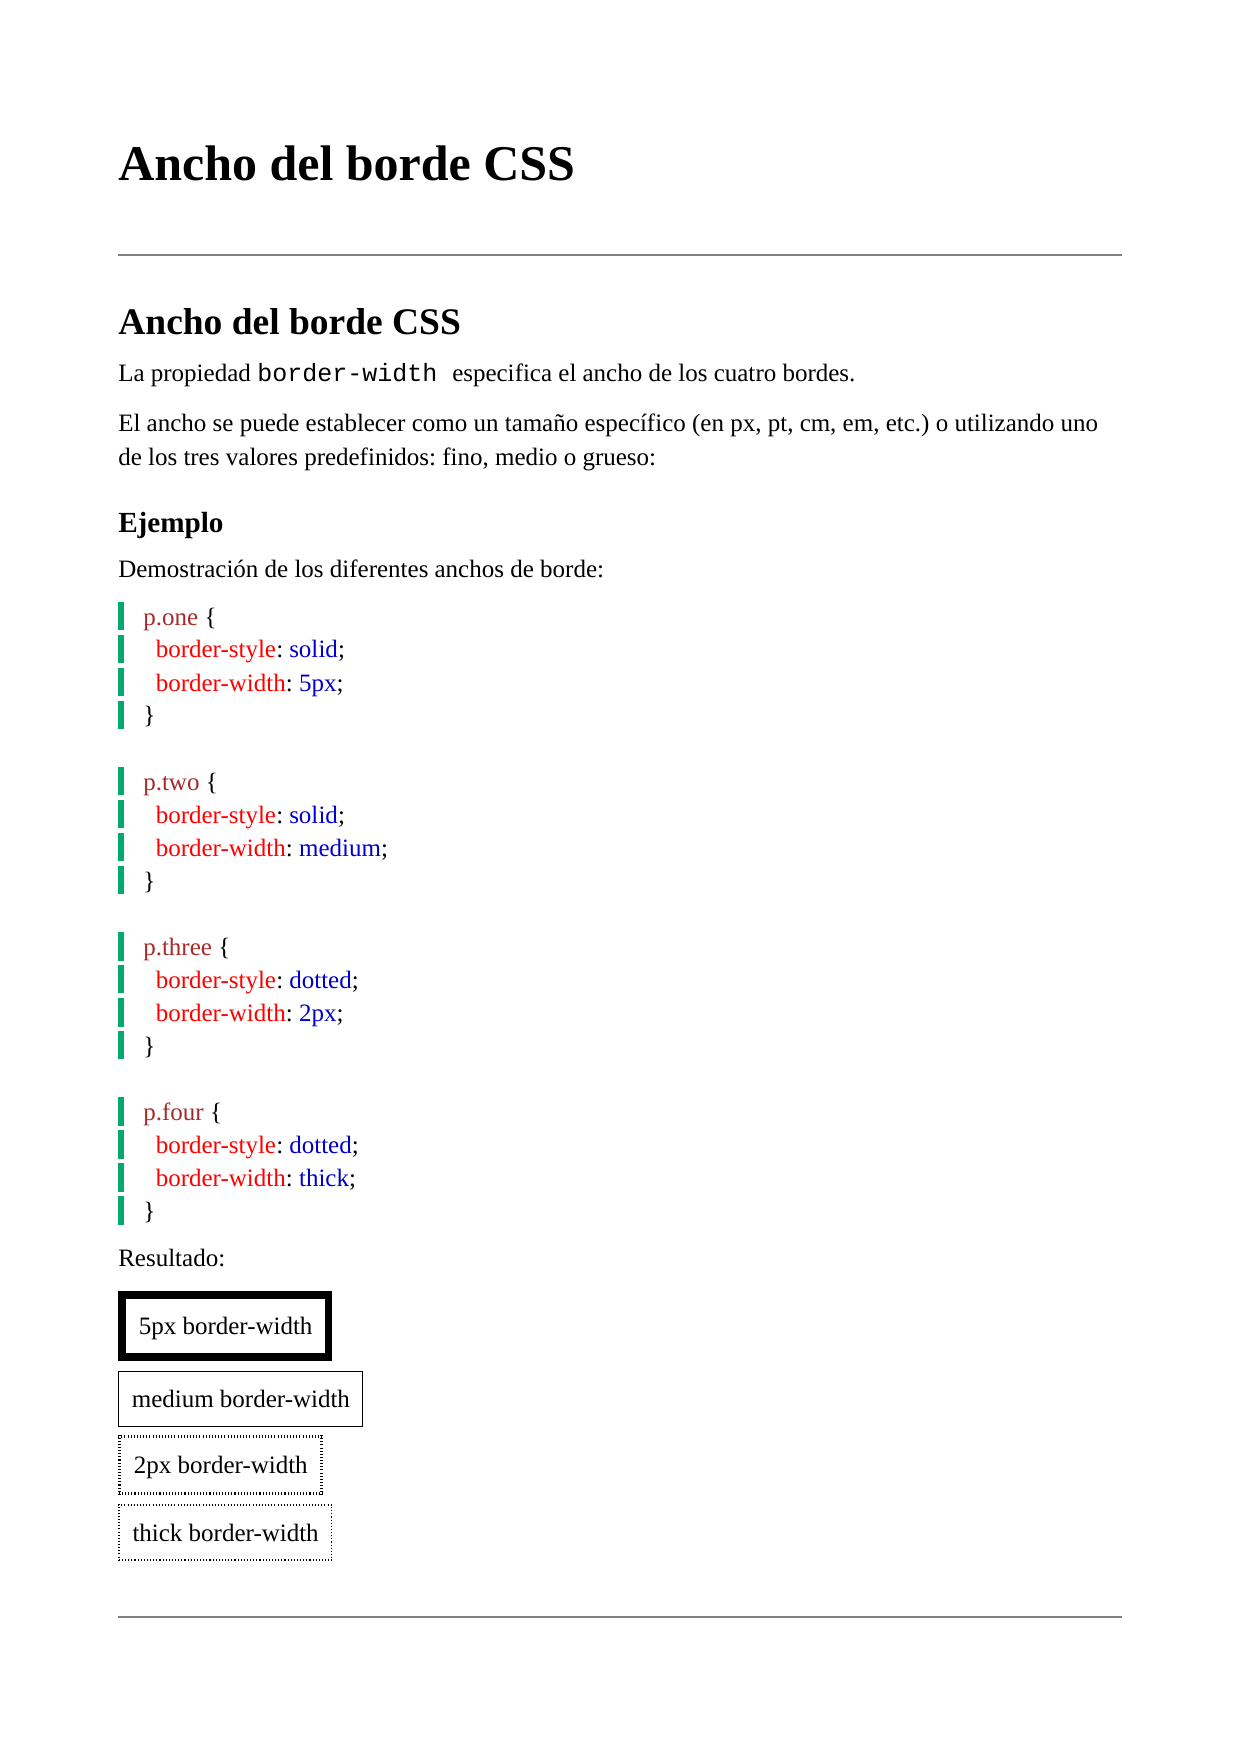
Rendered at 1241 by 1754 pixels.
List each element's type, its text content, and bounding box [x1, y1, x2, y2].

text thick border-width [118, 1504, 1122, 1561]
text Demostración de los diferentes anchos de borde: [118, 554, 1122, 583]
text [332, 1291, 1122, 1361]
text [363, 1371, 1122, 1427]
subtitle Ejemplo [118, 505, 1122, 538]
text medium border-width [119, 1372, 362, 1426]
text 2px border-width [118, 1435, 1122, 1495]
text La propiedad border-width especifica el ancho de los cuatro bordes. [118, 358, 1122, 389]
text p.one { border-style: solid; border-width: 5px; } p.two { border-style: solid; border-width: medium; } p.three { border-style: dotted; border-width: 2px; } p.four { border-style: dotted; border-width: thick; } [118, 602, 1122, 1225]
text 5px border-width [126, 1299, 325, 1353]
subtitle Ancho del borde CSS [118, 300, 1122, 343]
text Resultado: [118, 1243, 1122, 1272]
subtitle Ancho del borde CSS [118, 134, 1122, 191]
text El ancho se puede establecer como un tamaño específico (en px, pt, cm, em, etc.) o utilizando uno de los tres valores predefinidos: fino, medio o grueso: [118, 408, 1122, 470]
